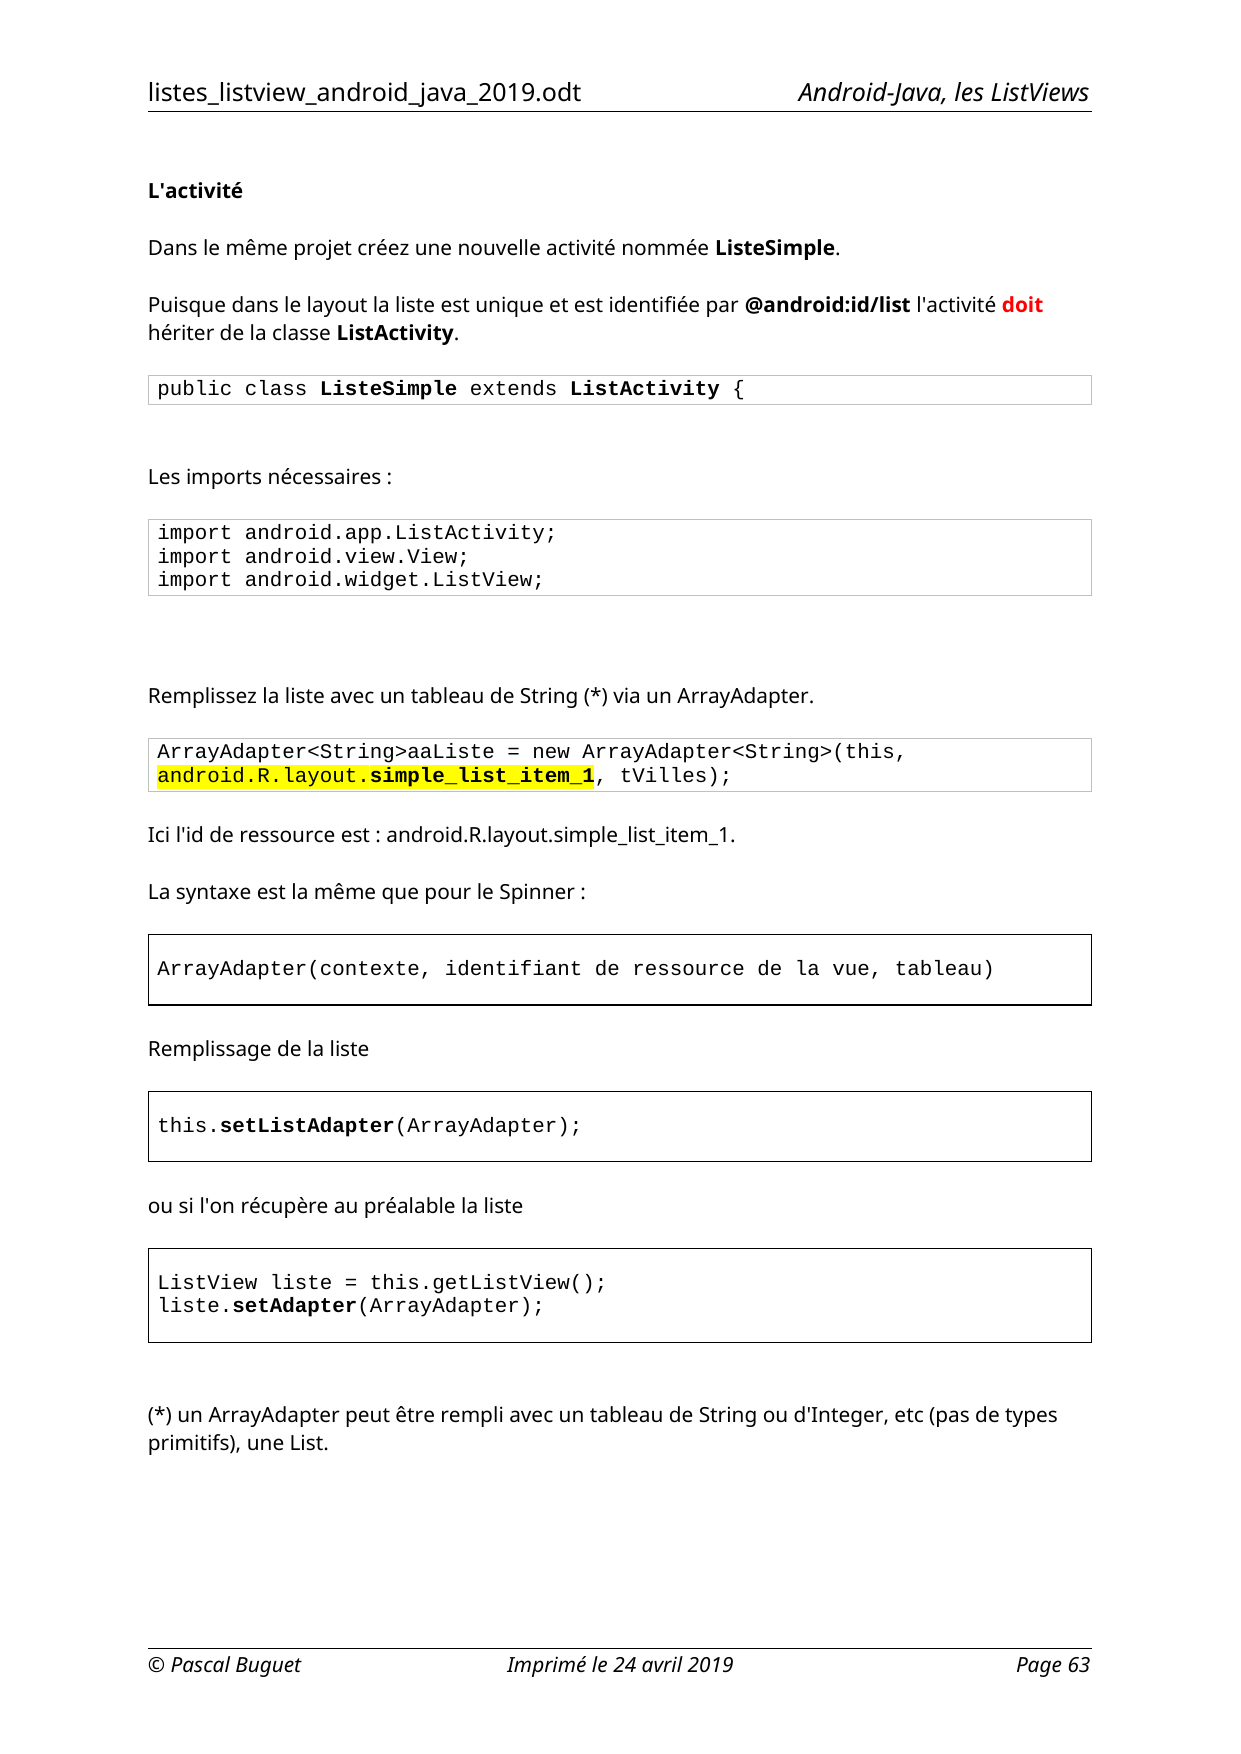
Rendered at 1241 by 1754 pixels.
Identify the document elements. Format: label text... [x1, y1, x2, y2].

text Ici l'id de ressource est : android.R.layout.simple_list_item_1. [148, 820, 1092, 849]
text liste.setAdapter(ArrayAdapter); [149, 1271, 1091, 1342]
text Remplissez la liste avec un tableau de String (*) via un ArrayAdapter. [148, 681, 1092, 710]
text public class ListeSimple extends ListActivity { [149, 376, 1091, 404]
text Puisque dans le layout la liste est unique et est identifiée par @android:id/list l'activité doit hériter de la classe ListActivity. [148, 290, 1092, 347]
text ArrayAdapter<String>aaListe = new ArrayAdapter<String>(this, android.R.layout.simple_list_item_1, tVilles); [149, 739, 1091, 791]
text (*) un ArrayAdapter peut être rempli avec un tableau de String ou d'Integer, etc (pas de types primitifs), une List. [148, 1400, 1092, 1457]
text import android.widget.ListView; [149, 566, 1091, 595]
text ListView liste = this.getListView(); [149, 1249, 1091, 1271]
text Dans le même projet créez une nouvelle activité nommée ListeSimple. [148, 233, 1092, 261]
text Les imports nécessaires : [148, 462, 1092, 490]
text import android.app.ListActivity; [149, 520, 1091, 542]
text ou si l'on récupère au préalable la liste [148, 1191, 1092, 1219]
text L'activité [148, 176, 1092, 204]
text this.setListAdapter(ArrayAdapter); [149, 1092, 1091, 1161]
text ArrayAdapter(contexte, identifiant de ressource de la vue, tableau) [149, 935, 1091, 1004]
text La syntaxe est la même que pour le Spinner : [148, 877, 1092, 906]
text import android.view.View; [149, 542, 1091, 566]
text Remplissage de la liste [148, 1034, 1092, 1062]
